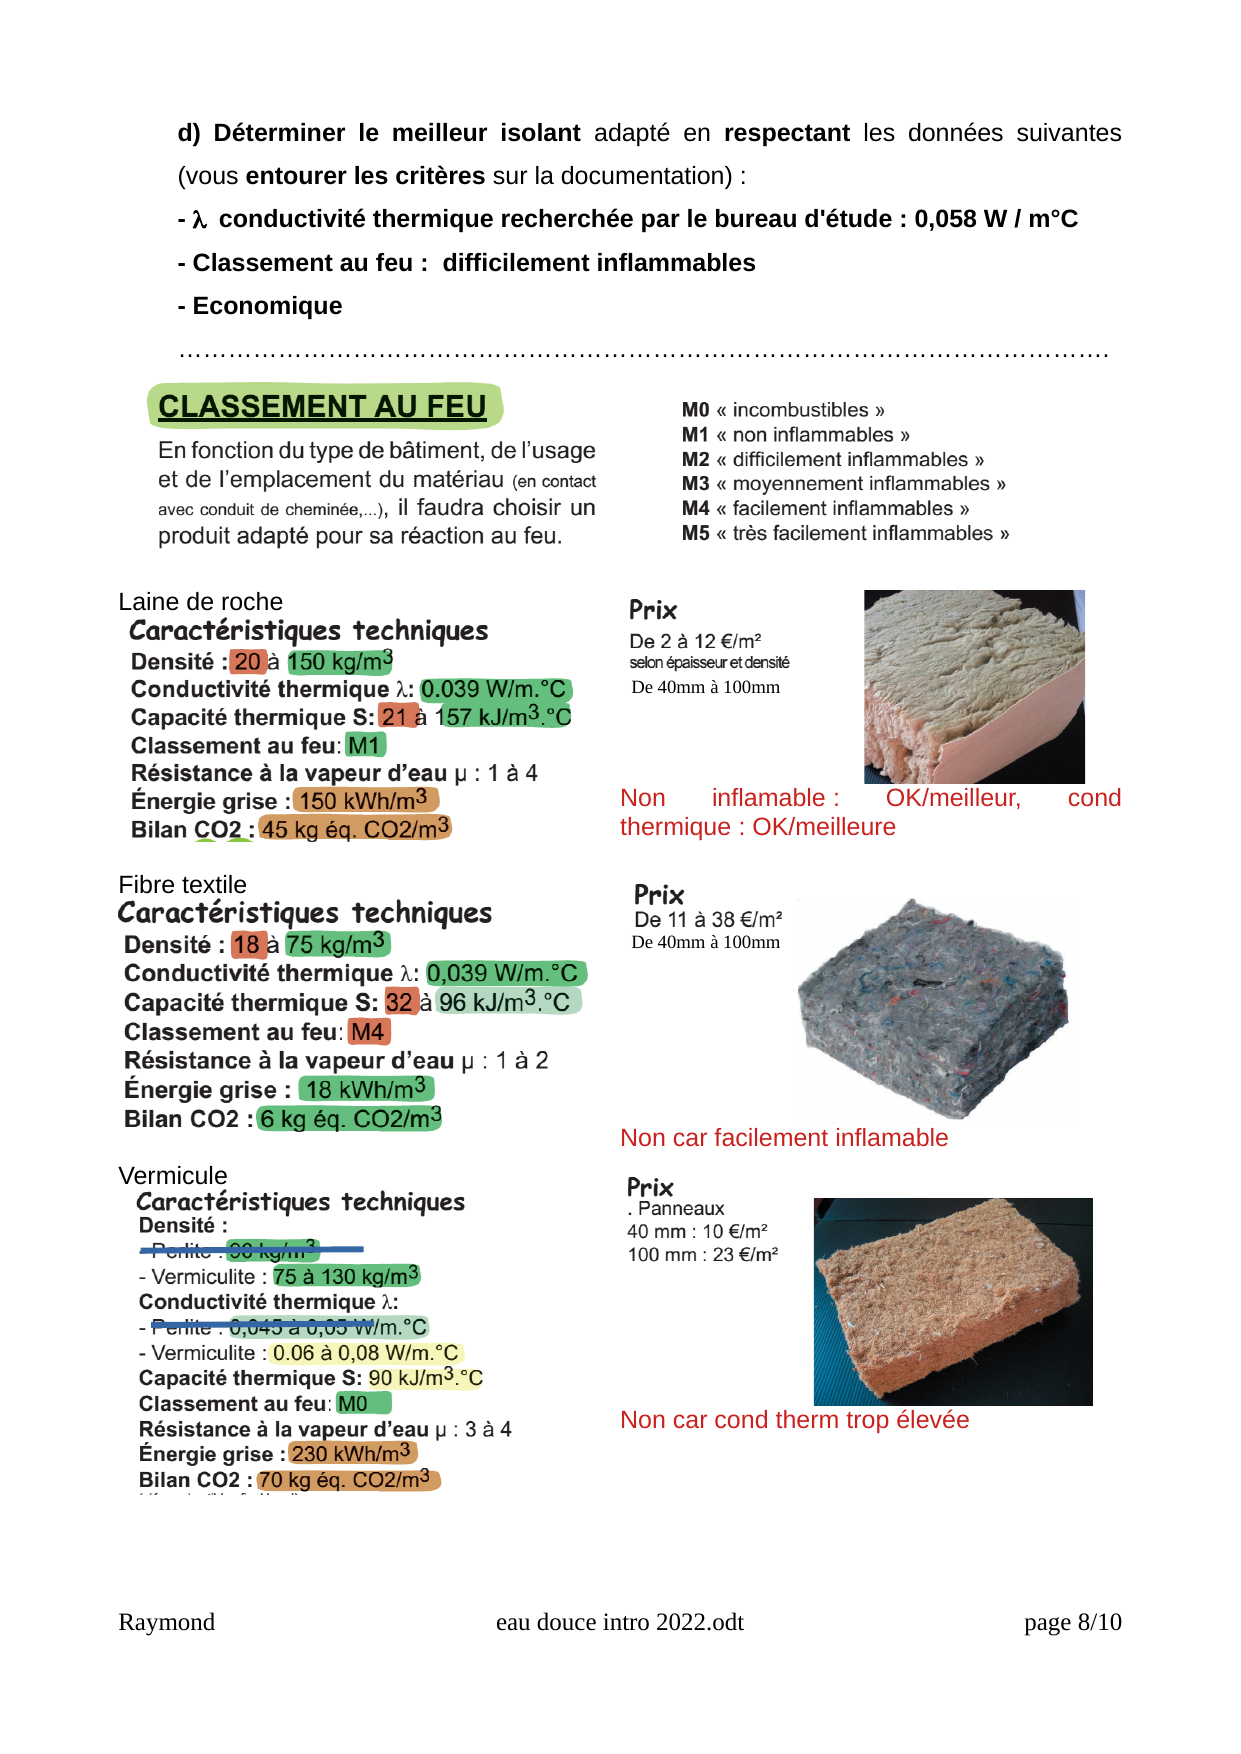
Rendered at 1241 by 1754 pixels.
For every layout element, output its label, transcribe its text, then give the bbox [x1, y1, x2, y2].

table_header [118, 377, 136, 558]
table_cell [118, 1132, 620, 1161]
text - Economique [177, 291, 1122, 319]
picture [126, 616, 612, 842]
text …………………………………………………………………………………………………. [177, 334, 1122, 363]
table_cell [620, 1161, 1122, 1173]
picture [673, 398, 1062, 552]
table_header [118, 559, 620, 587]
picture [631, 880, 1078, 1123]
table_header [602, 377, 620, 558]
table_header [620, 377, 1122, 587]
table_cell Vermicule [118, 1161, 620, 1523]
table_cell Non car cond therm trop élevée [620, 1174, 1122, 1523]
table_cell Laine de roche [118, 587, 620, 870]
picture [133, 1189, 572, 1495]
picture [626, 1173, 786, 1270]
table_cell Non inflamable : OK/meilleur, cond thermique : OK/meilleure [620, 784, 1122, 870]
picture [118, 898, 621, 1132]
table_cell Non car facilement inflamable [620, 870, 1122, 1161]
text -  conductivité thermique recherchée par le bureau d'étude : 0,058 W / m°C [177, 204, 1122, 233]
picture [864, 590, 1086, 784]
picture [627, 595, 795, 676]
picture [813, 1198, 1093, 1406]
text - Classement au feu : difficilement inflammables [177, 248, 1122, 276]
table_cell Non inflamable : OK/meilleur, cond thermique : OK/meilleure [620, 587, 1122, 783]
table_cell Fibre textile [118, 870, 620, 898]
picture [136, 377, 602, 559]
text d) Déterminer le meilleur isolant adapté en respectant les données suivantes (vous entourer les critères sur la documentation) : [177, 118, 1122, 190]
